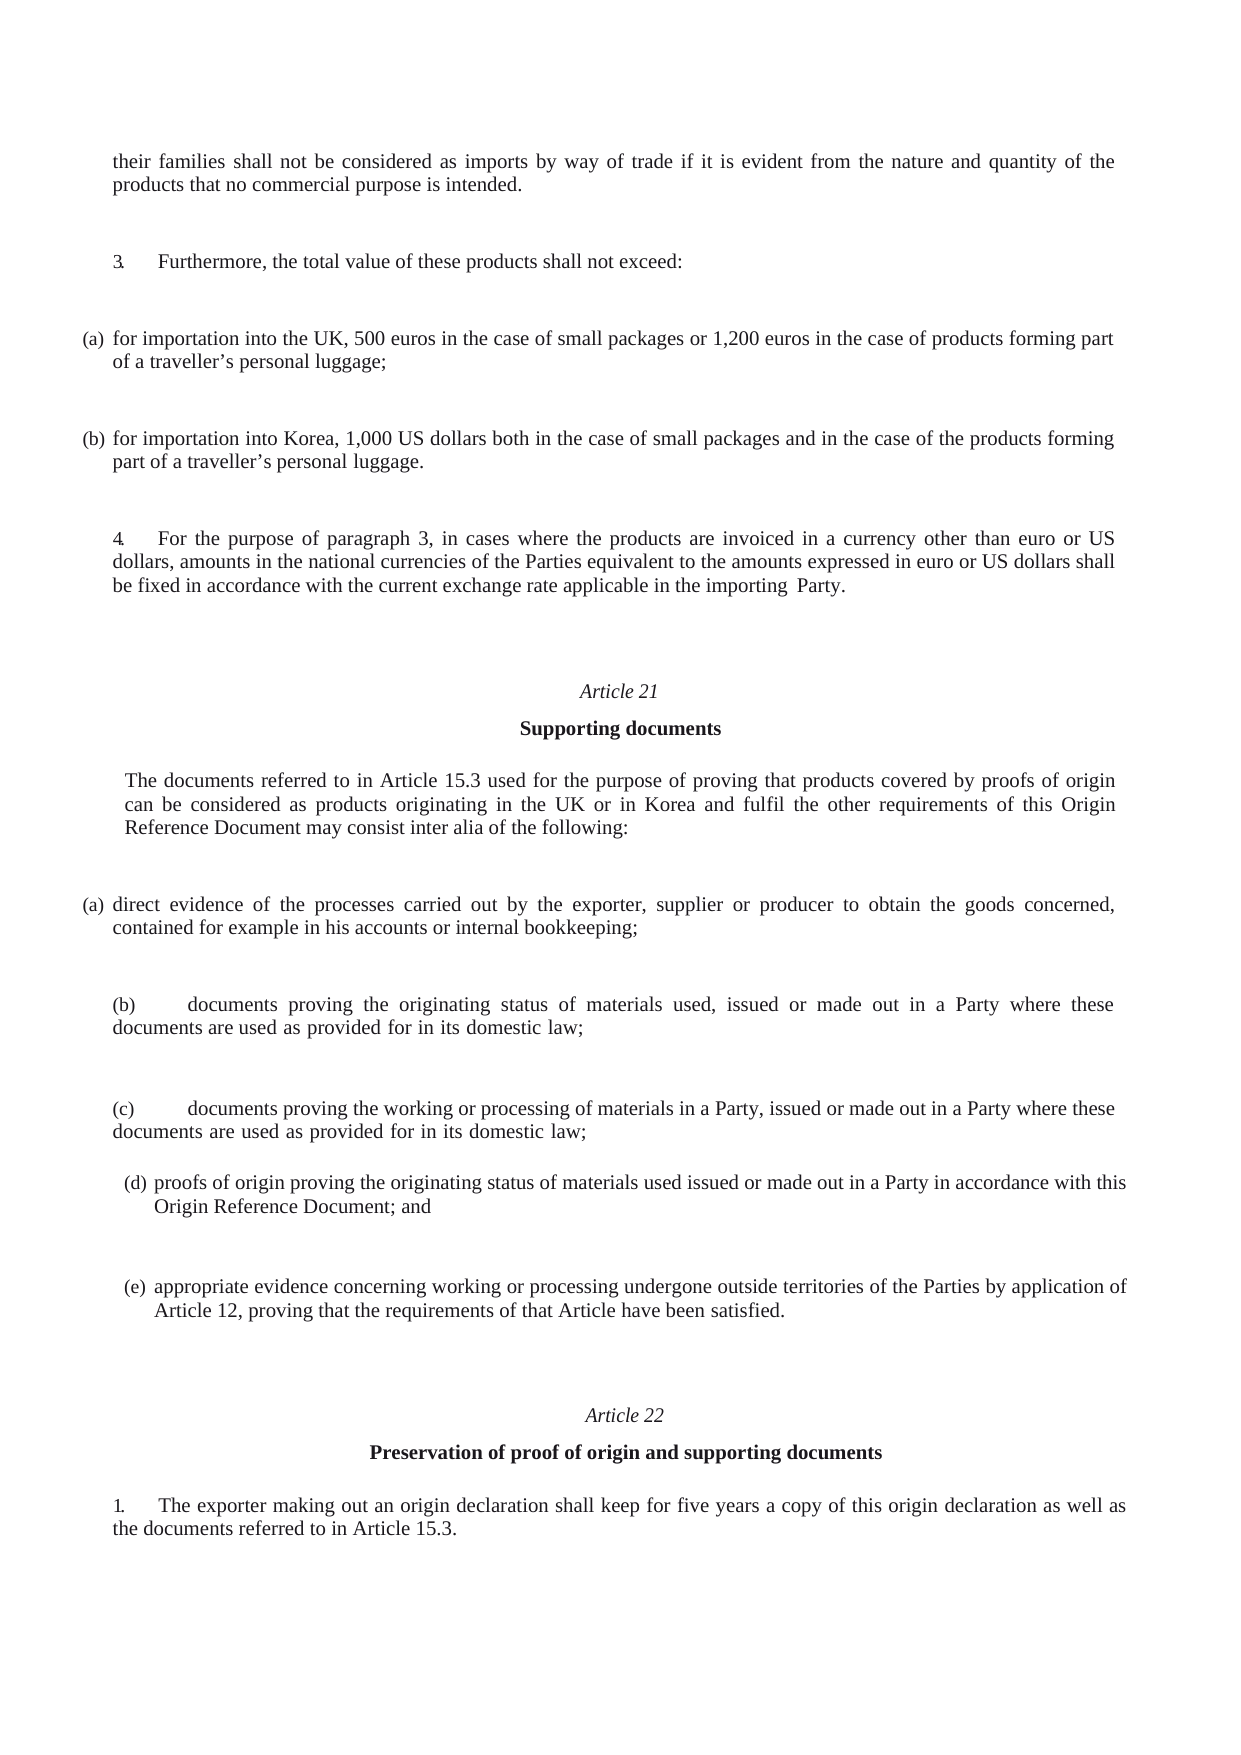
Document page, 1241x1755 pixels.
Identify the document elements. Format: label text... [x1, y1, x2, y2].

text Article 21 [295, 679, 946, 703]
list Furthermore, the total value of these products shall not exceed: [112, 250, 1116, 273]
text The documents referred to in Article 15.3 used for the purpose of proving that products covered by proofs of origin can be considered as products originating in the UK or in Korea and fulfil the other requirements of this Origin Reference Document may consist inter alia of the following: [124, 769, 1117, 839]
subtitle Preservation of proof of origin and supporting documents [124, 1440, 1128, 1464]
list for importation into Korea, 1,000 US dollars both in the case of small packages and in the case of the products forming part of a traveller’s personal luggage. [82, 427, 1117, 473]
text Article 22 [172, 1403, 1080, 1427]
list their families shall not be considered as imports by way of trade if it is evident from the nature and quantity of the products that no commercial purpose is intended. [112, 150, 1116, 196]
list direct evidence of the processes carried out by the exporter, supplier or producer to obtain the goods concerned, contained for example in his accounts or internal book­keeping; [82, 893, 1117, 939]
list documents proving the originating status of materials used, issued or made out in a Party where these documents are used as provided for in its domestic law; [112, 993, 1116, 1039]
list appropriate evidence concerning working or processing undergone outside territories of the Parties by application of Article 12, proving that the requirements of that Article have been satisfied. [124, 1276, 1128, 1322]
list for importation into the UK, 500 euros in the case of small packages or 1,200 euros in the case of products forming part of a traveller’s personal luggage; [82, 327, 1117, 373]
list The exporter making out an origin declaration shall keep for five years a copy of this origin declaration as well as the documents referred to in Article 15.3. [112, 1494, 1128, 1540]
list documents proving the working or processing of materials in a Party, issued or made out in a Party where these documents are used as provided for in its domestic law; [112, 1097, 1116, 1143]
list proofs of origin proving the originating status of materials used issued or made out in a Party in accordance with this Origin Reference Document; and [124, 1171, 1128, 1218]
subtitle Supporting documents [135, 716, 1106, 739]
list For the purpose of paragraph 3, in cases where the products are invoiced in a currency other than euro or US dollars, amounts in the national currencies of the Parties equivalent to the amounts expressed in euro or US dollars shall be fixed in accordance with the current exchange rate applicable in the importing Party. [112, 527, 1116, 597]
